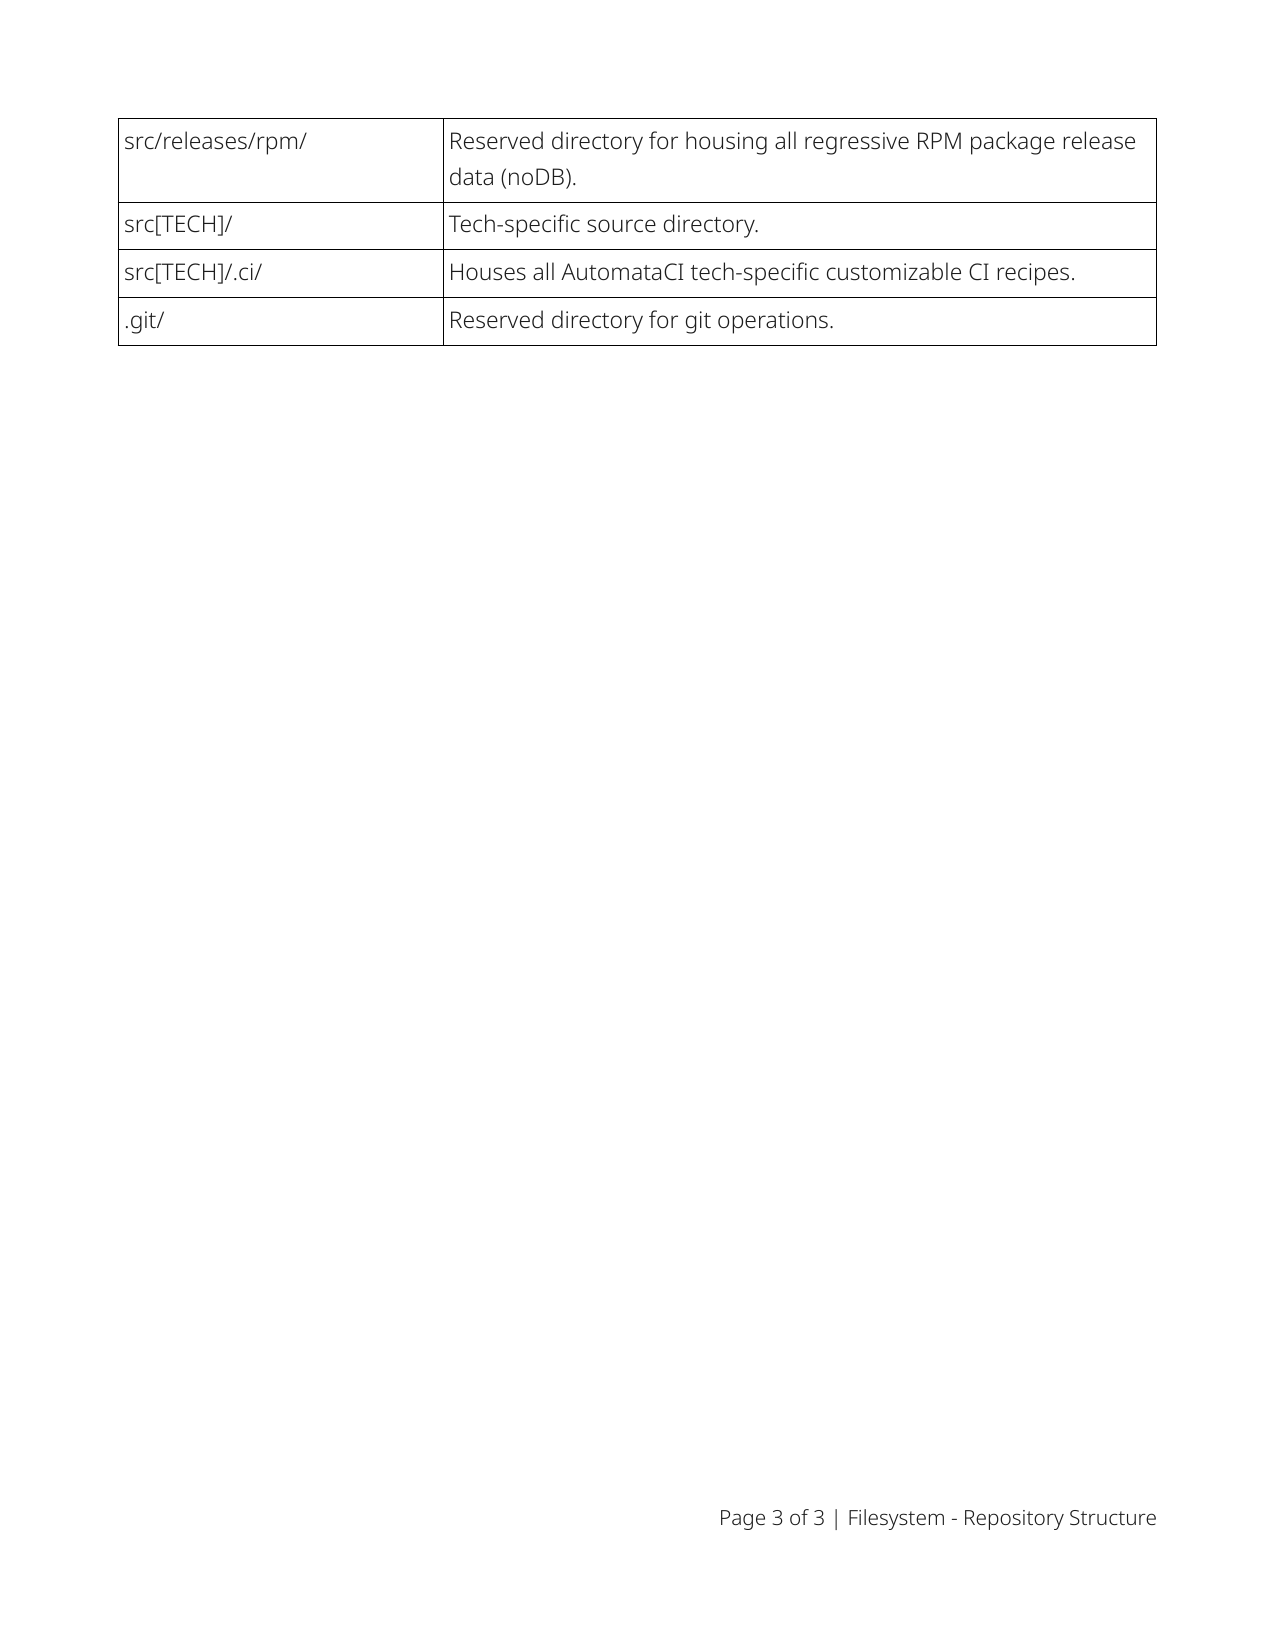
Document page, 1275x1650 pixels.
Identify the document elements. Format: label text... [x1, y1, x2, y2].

table_cell .git/ [119, 298, 443, 344]
table_cell src[TECH]/.ci/ [119, 250, 443, 297]
table_cell Tech-specific source directory. [444, 203, 1156, 249]
table_cell src/releases/rpm/ [119, 119, 443, 202]
table_cell Reserved directory for git operations. [444, 298, 1156, 344]
table_cell src[TECH]/ [119, 203, 443, 249]
table_cell Houses all AutomataCI tech-specific customizable CI recipes. [444, 250, 1156, 297]
table_cell Reserved directory for housing all regressive RPM package release data (noDB). [444, 119, 1156, 202]
